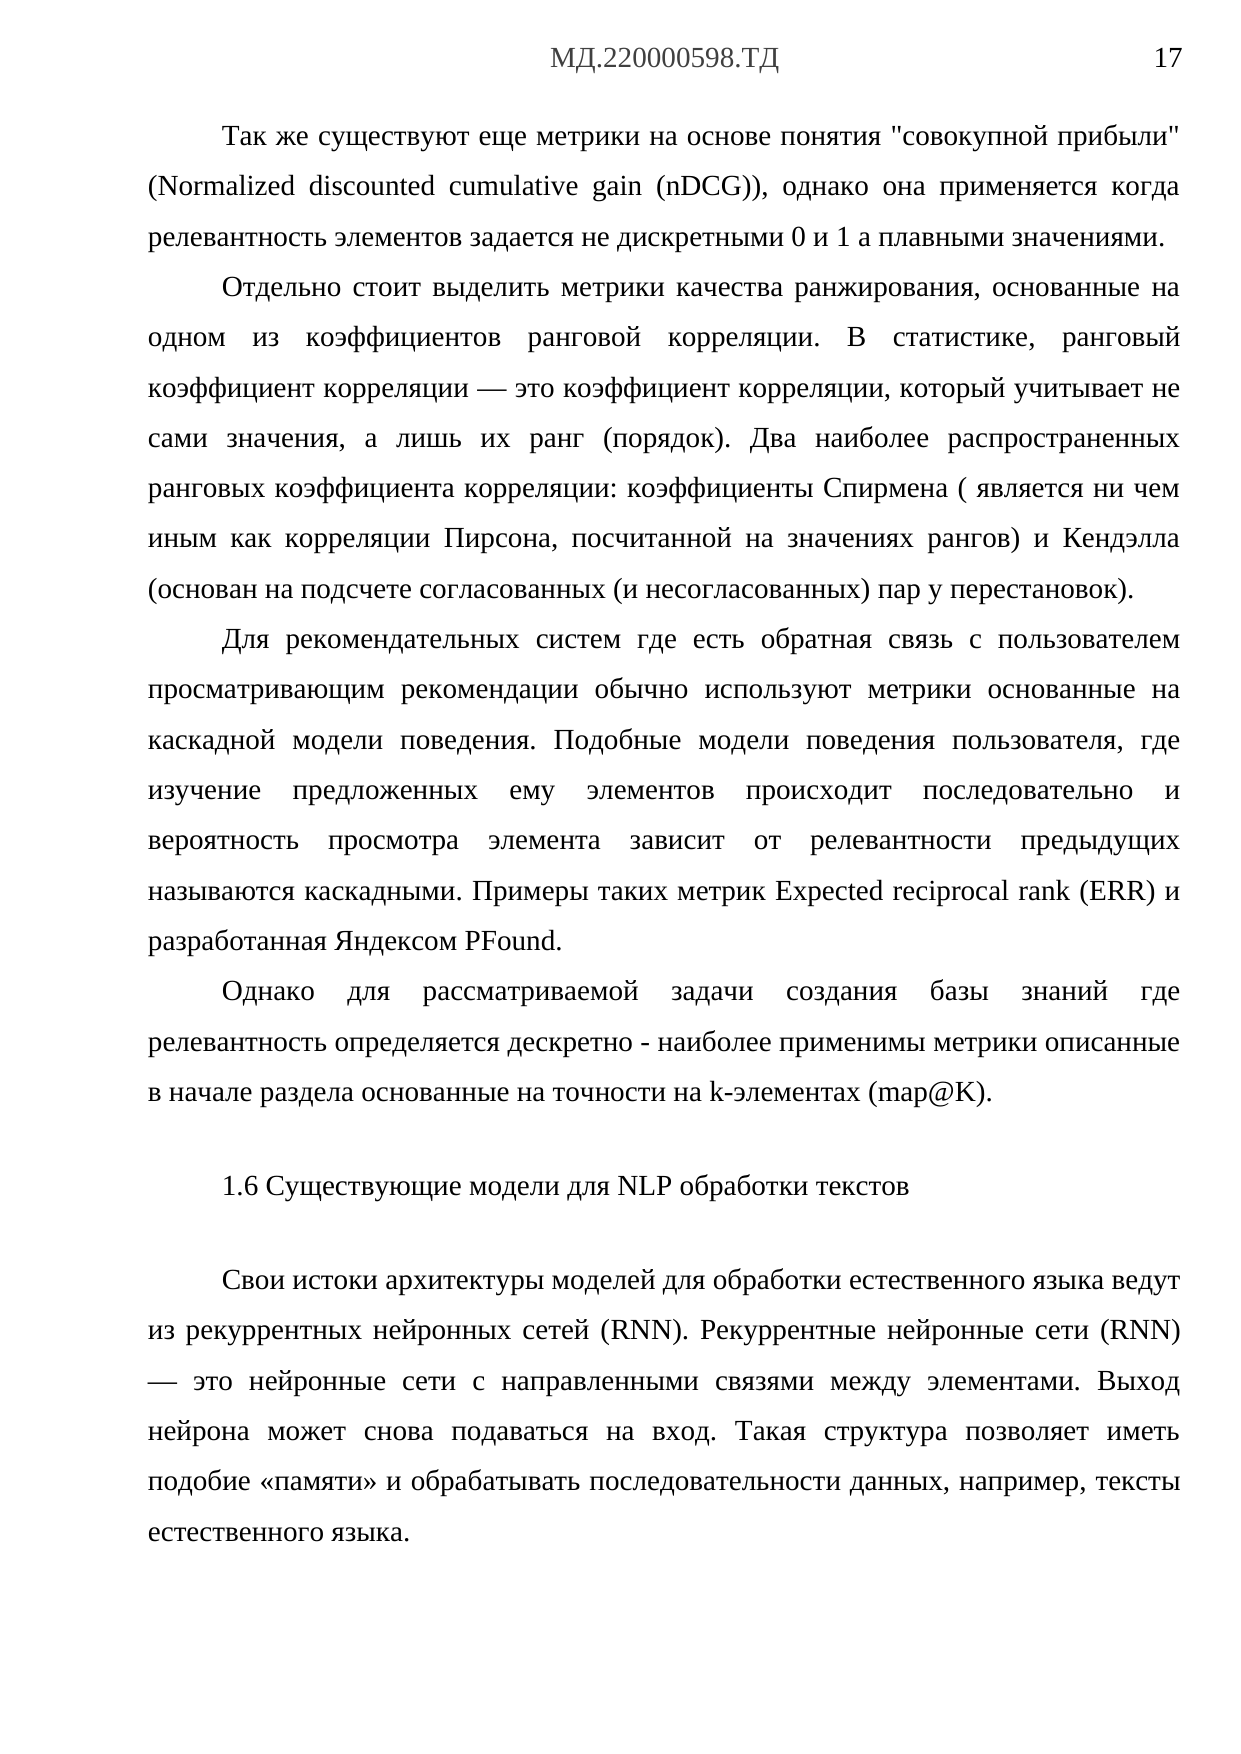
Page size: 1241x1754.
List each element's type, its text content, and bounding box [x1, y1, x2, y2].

text Для рекомендательных систем где есть обратная связь с пользователем просматривающим рекомендации обычно используют метрики основанные на каскадной модели поведения. Подобные модели поведения пользователя, где изучение предложенных ему элементов происходит последовательно и вероятность просмотра элемента зависит от релевантности предыдущих называются каскадными. Примеры таких метрик Expected reciprocal rank (ERR) и разработанная Яндексом PFound. [148, 621, 1181, 957]
text Однако для рассматриваемой задачи создания базы знаний где релевантность определяется дескретно - наиболее применимы метрики описанные в начале раздела основанные на точности на k-элементах (map@K). [148, 973, 1181, 1108]
text Так же существуют еще метрики на основе понятия "совокупной прибыли" (Normalized discounted cumulative gain (nDCG)), однако она применяется когда релевантность элементов задается не дискретными 0 и 1 а плавными значениями. [148, 118, 1181, 252]
text Отдельно стоит выделить метрики качества ранжирования, основанные на одном из коэффициентов ранговой корреляции. В статистике, ранговый коэффициент корреляции — это коэффициент корреляции, который учитывает не сами значения, а лишь их ранг (порядок). Два наиболее распространенных ранговых коэффициента корреляции: коэффициенты Спирмена ( является ни чем иным как корреляции Пирсона, посчитанной на значениях рангов) и Кендэлла (основан на подсчете согласованных (и несогласованных) пар у перестановок). [148, 269, 1181, 604]
text Свои истоки архитектуры моделей для обработки естественного языка ведут из рекуррентных нейронных сетей (RNN). Рекуррентные нейронные сети (RNN) — это нейронные сети с направленными связями между элементами. Выход нейрона может снова подаваться на вход. Такая структура позволяет иметь подобие «памяти» и обрабатывать последовательности данных, например, тексты естественного языка. [148, 1262, 1181, 1547]
subtitle Существующие модели для NLP обработки текстов [222, 1168, 1181, 1202]
